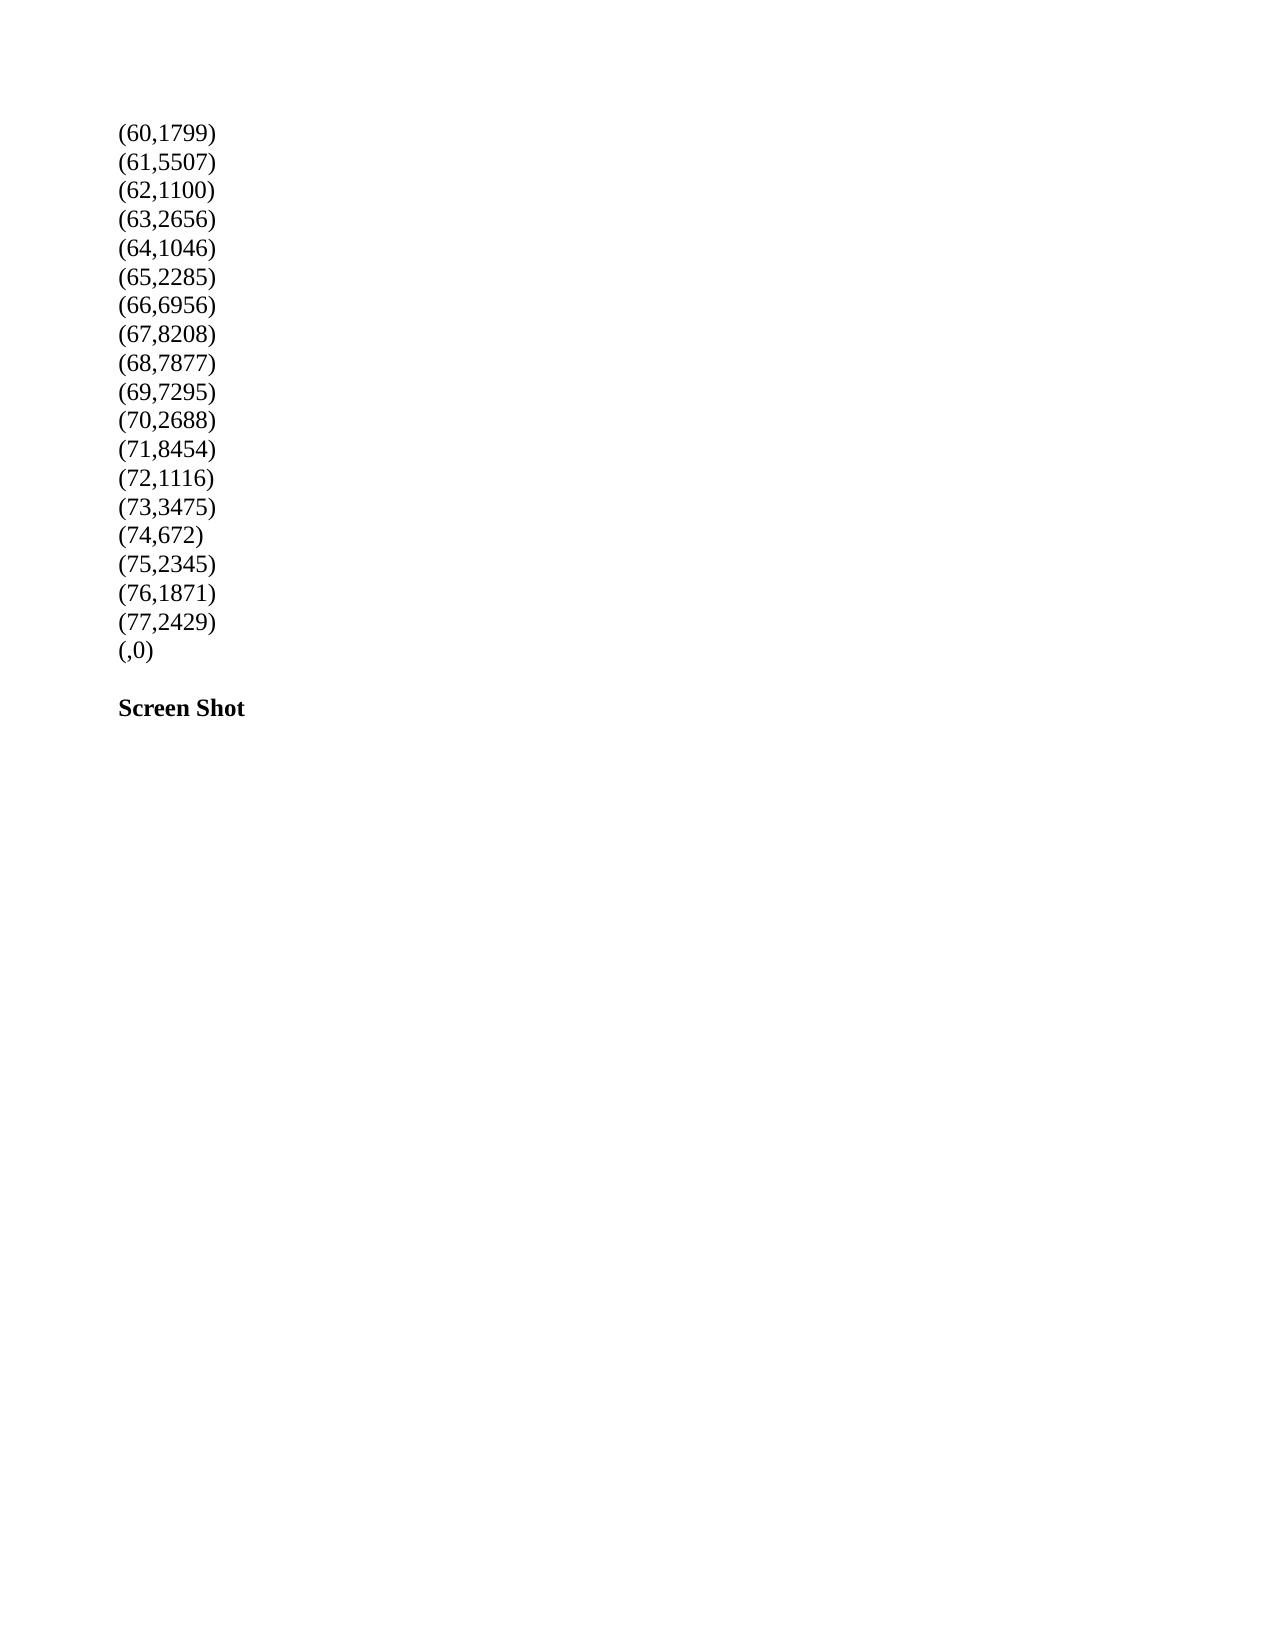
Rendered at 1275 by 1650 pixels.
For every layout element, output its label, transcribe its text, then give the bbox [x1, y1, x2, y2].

text (70,2688) [118, 406, 1157, 434]
text (65,2285) [118, 262, 1157, 291]
text (67,8208) [118, 319, 1157, 348]
text (60,1799) [118, 118, 1157, 147]
text (76,1871) [118, 578, 1157, 607]
text (71,8454) [118, 434, 1157, 463]
text (72,1116) [118, 463, 1157, 492]
text (62,1100) [118, 176, 1157, 204]
text (75,2345) [118, 549, 1157, 578]
text (74,672) [118, 521, 1157, 549]
text (,0) [118, 636, 1157, 664]
text (73,3475) [118, 492, 1157, 521]
text (77,2429) [118, 607, 1157, 636]
text (68,7877) [118, 348, 1157, 377]
text (63,2656) [118, 204, 1157, 233]
text (64,1046) [118, 233, 1157, 262]
text (69,7295) [118, 377, 1157, 406]
text (66,6956) [118, 291, 1157, 319]
text Screen Shot [118, 693, 1157, 722]
text (61,5507) [118, 147, 1157, 176]
